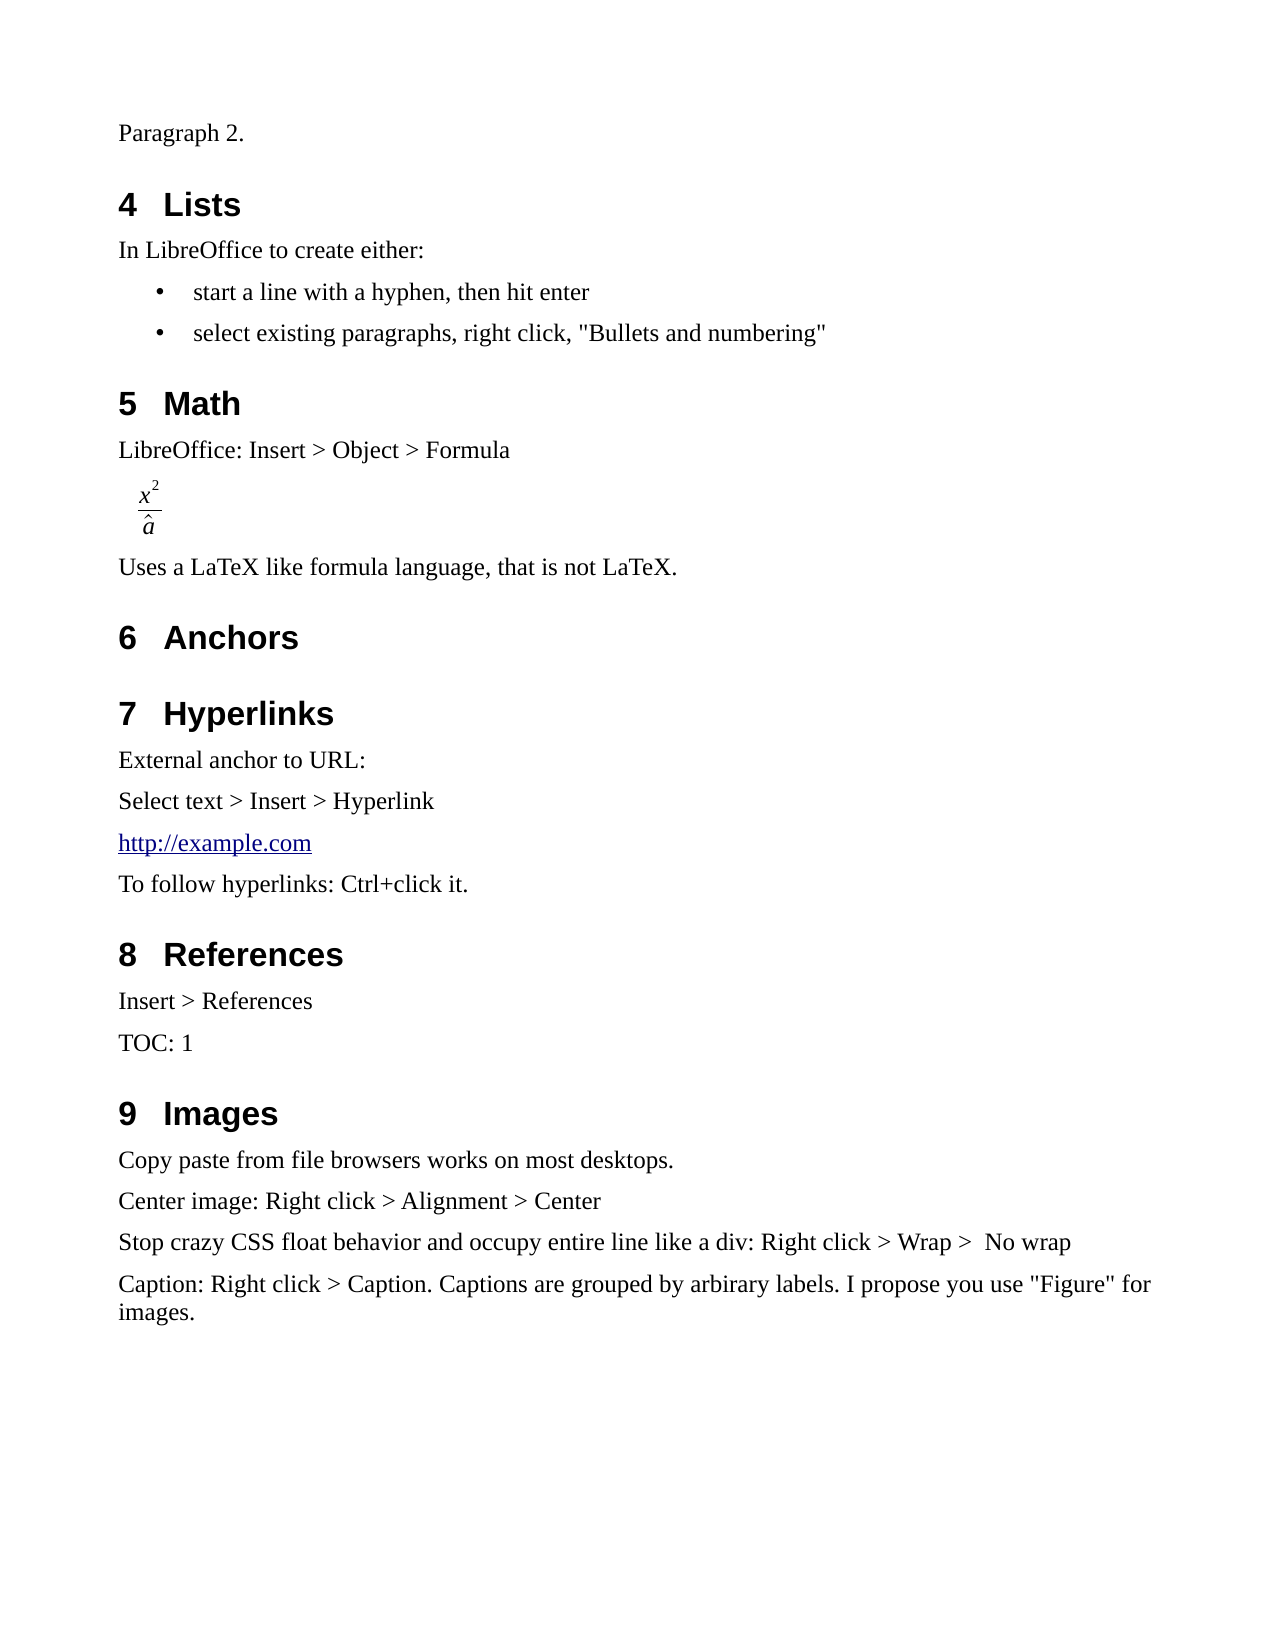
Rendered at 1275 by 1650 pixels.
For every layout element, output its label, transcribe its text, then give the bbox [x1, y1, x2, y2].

subtitle Images [118, 1094, 1157, 1132]
list select existing paragraphs, right click, "Bullets and numbering" [156, 318, 1157, 347]
subtitle Lists [118, 184, 1157, 223]
text TOC: 1 [118, 1028, 1157, 1056]
text To follow hyperlinks: Ctrl+click it. [118, 869, 1157, 898]
text Stop crazy CSS float behavior and occupy entire line like a div: Right click > Wrap > No wrap [118, 1227, 1157, 1256]
text In LibreOffice to create either: [118, 236, 1157, 264]
subtitle Hyperlinks [118, 694, 1157, 733]
text http://example.com [118, 828, 1157, 856]
subtitle Math [118, 384, 1157, 423]
text Center image: Right click > Alignment > Center [118, 1186, 1157, 1215]
subtitle Anchors [118, 618, 1157, 657]
subtitle References [118, 935, 1157, 974]
text Uses a LaTeX like formula language, that is not LaTeX. [118, 552, 1157, 580]
text External anchor to URL: [118, 745, 1157, 774]
list start a line with a hyphen, then hit enter [156, 277, 1157, 306]
text Copy paste from file browsers works on most desktops. [118, 1145, 1157, 1174]
text Paragraph 2. [118, 118, 1157, 147]
text Caption: Right click > Caption. Captions are grouped by arbirary labels. I propose you use "Figure" for images. [118, 1269, 1157, 1326]
text Insert > References [118, 986, 1157, 1015]
text LibreOffice: Insert > Object > Formula [118, 435, 1157, 464]
text Select text > Insert > Hyperlink [118, 786, 1157, 815]
